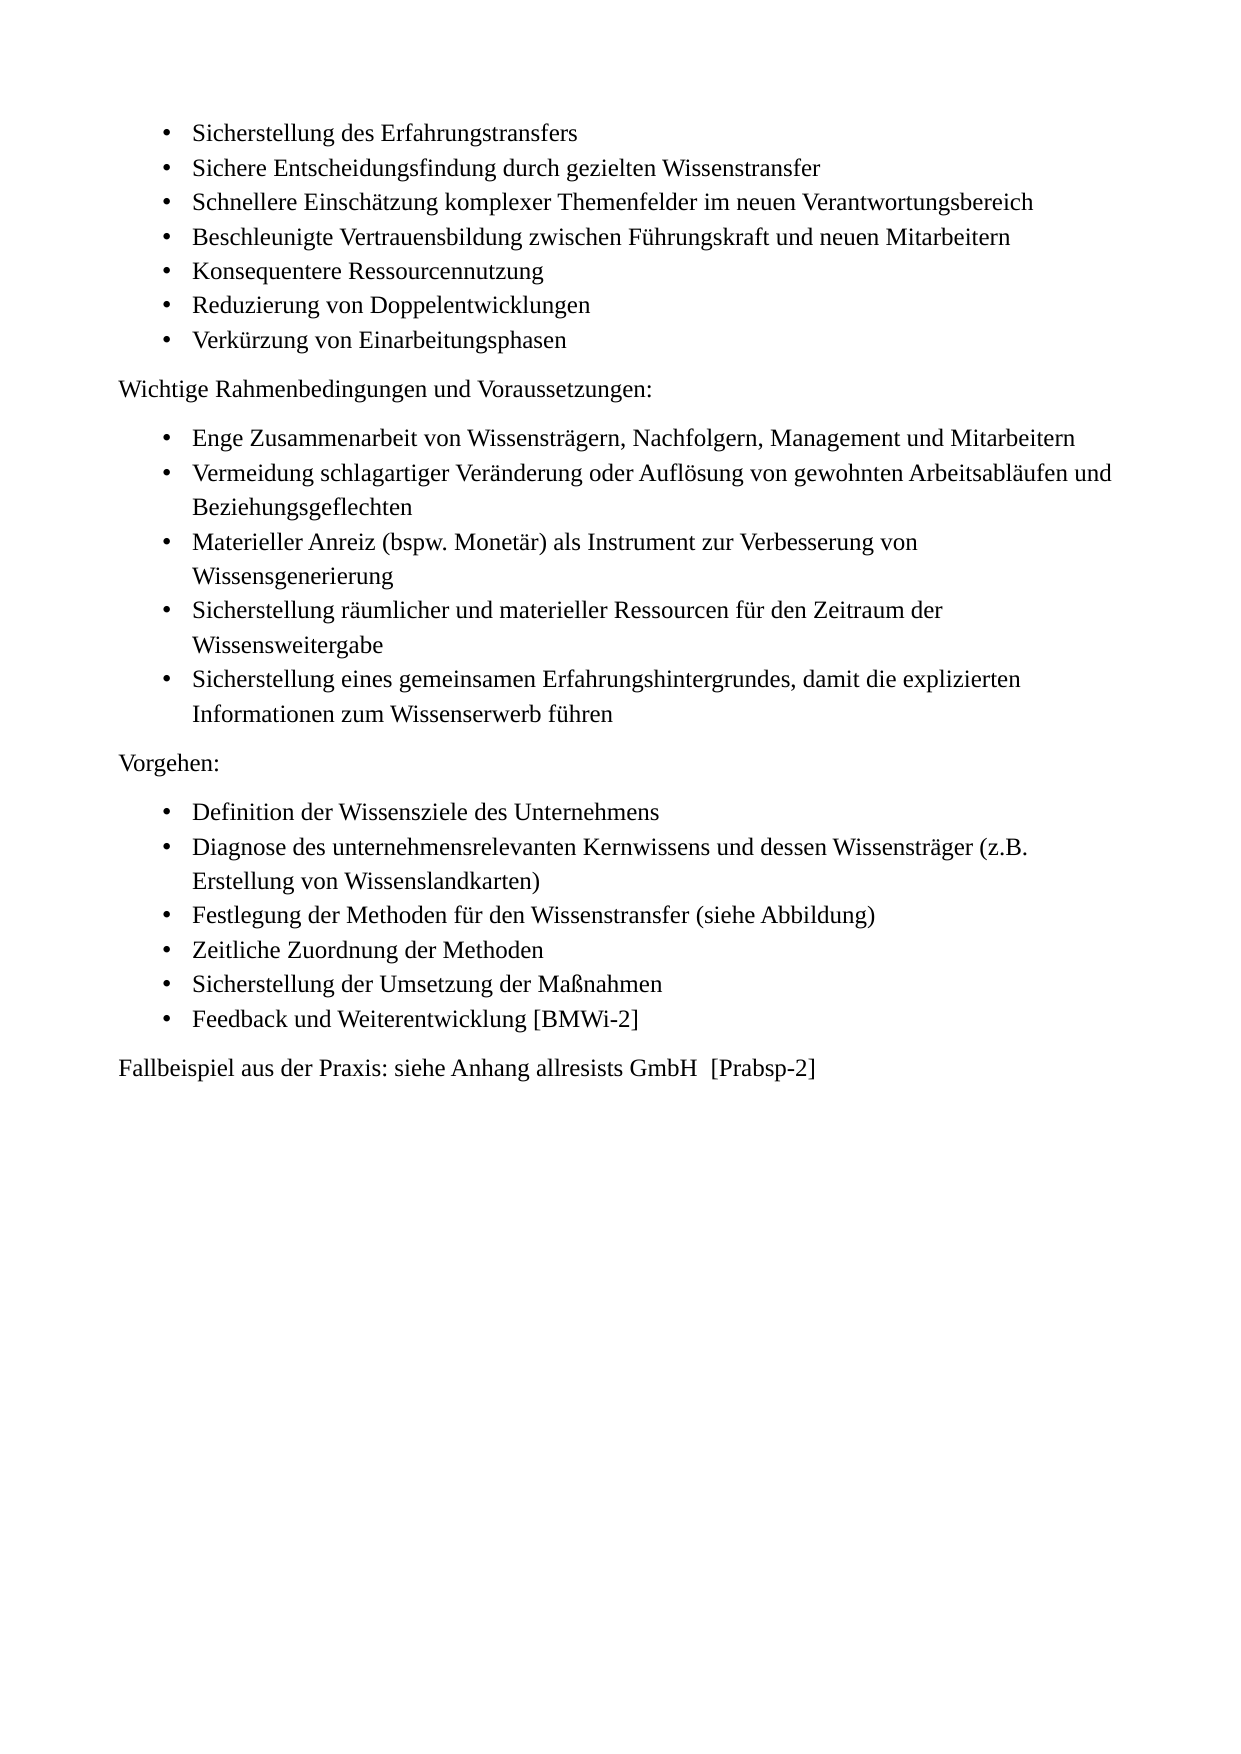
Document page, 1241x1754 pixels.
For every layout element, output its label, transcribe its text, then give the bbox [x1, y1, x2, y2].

list Sicherstellung räumlicher und materieller Ressourcen für den Zeitraum der Wissensweitergabe [162, 596, 1122, 659]
list Enge Zusammenarbeit von Wissensträgern, Nachfolgern, Management und Mitarbeitern [162, 423, 1122, 452]
list Sicherstellung eines gemeinsamen Erfahrungshintergrundes, damit die explizierten Informationen zum Wissenserwerb führen [162, 664, 1122, 728]
list Materieller Anreiz (bspw. Monetär) als Instrument zur Verbesserung von Wissensgenerierung [162, 527, 1122, 590]
list Reduzierung von Doppelentwicklungen [162, 291, 1122, 319]
list Zeitliche Zuordnung der Methoden [162, 935, 1122, 964]
list Sichere Entscheidungsfindung durch gezielten Wissenstransfer [162, 153, 1122, 181]
list Diagnose des unternehmensrelevanten Kernwissens und dessen Wissensträger (z.B. Erstellung von Wissenslandkarten) [162, 832, 1122, 895]
text Vorgehen: [118, 748, 1122, 777]
list Sicherstellung der Umsetzung der Maßnahmen [162, 969, 1122, 998]
list Schnellere Einschätzung komplexer Themenfelder im neuen Verantwortungsbereich [162, 187, 1122, 216]
list Verkürzung von Einarbeitungsphasen [162, 325, 1122, 354]
list Konsequentere Ressourcennutzung [162, 256, 1122, 285]
list Feedback und Weiterentwicklung [BMWi-2] [162, 1004, 1122, 1033]
text Wichtige Rahmenbedingungen und Voraussetzungen: [118, 374, 1122, 403]
text Fallbeispiel aus der Praxis: siehe Anhang allresists GmbH [Prabsp-2] [118, 1053, 1122, 1082]
list Definition der Wissensziele des Unternehmens [162, 797, 1122, 826]
list Festlegung der Methoden für den Wissenstransfer (siehe Abbildung) [162, 901, 1122, 929]
list Sicherstellung des Erfahrungstransfers [162, 118, 1122, 147]
list Beschleunigte Vertrauensbildung zwischen Führungskraft und neuen Mitarbeitern [162, 222, 1122, 250]
list Vermeidung schlagartiger Veränderung oder Auflösung von gewohnten Arbeitsabläufen und Beziehungsgeflechten [162, 458, 1122, 521]
